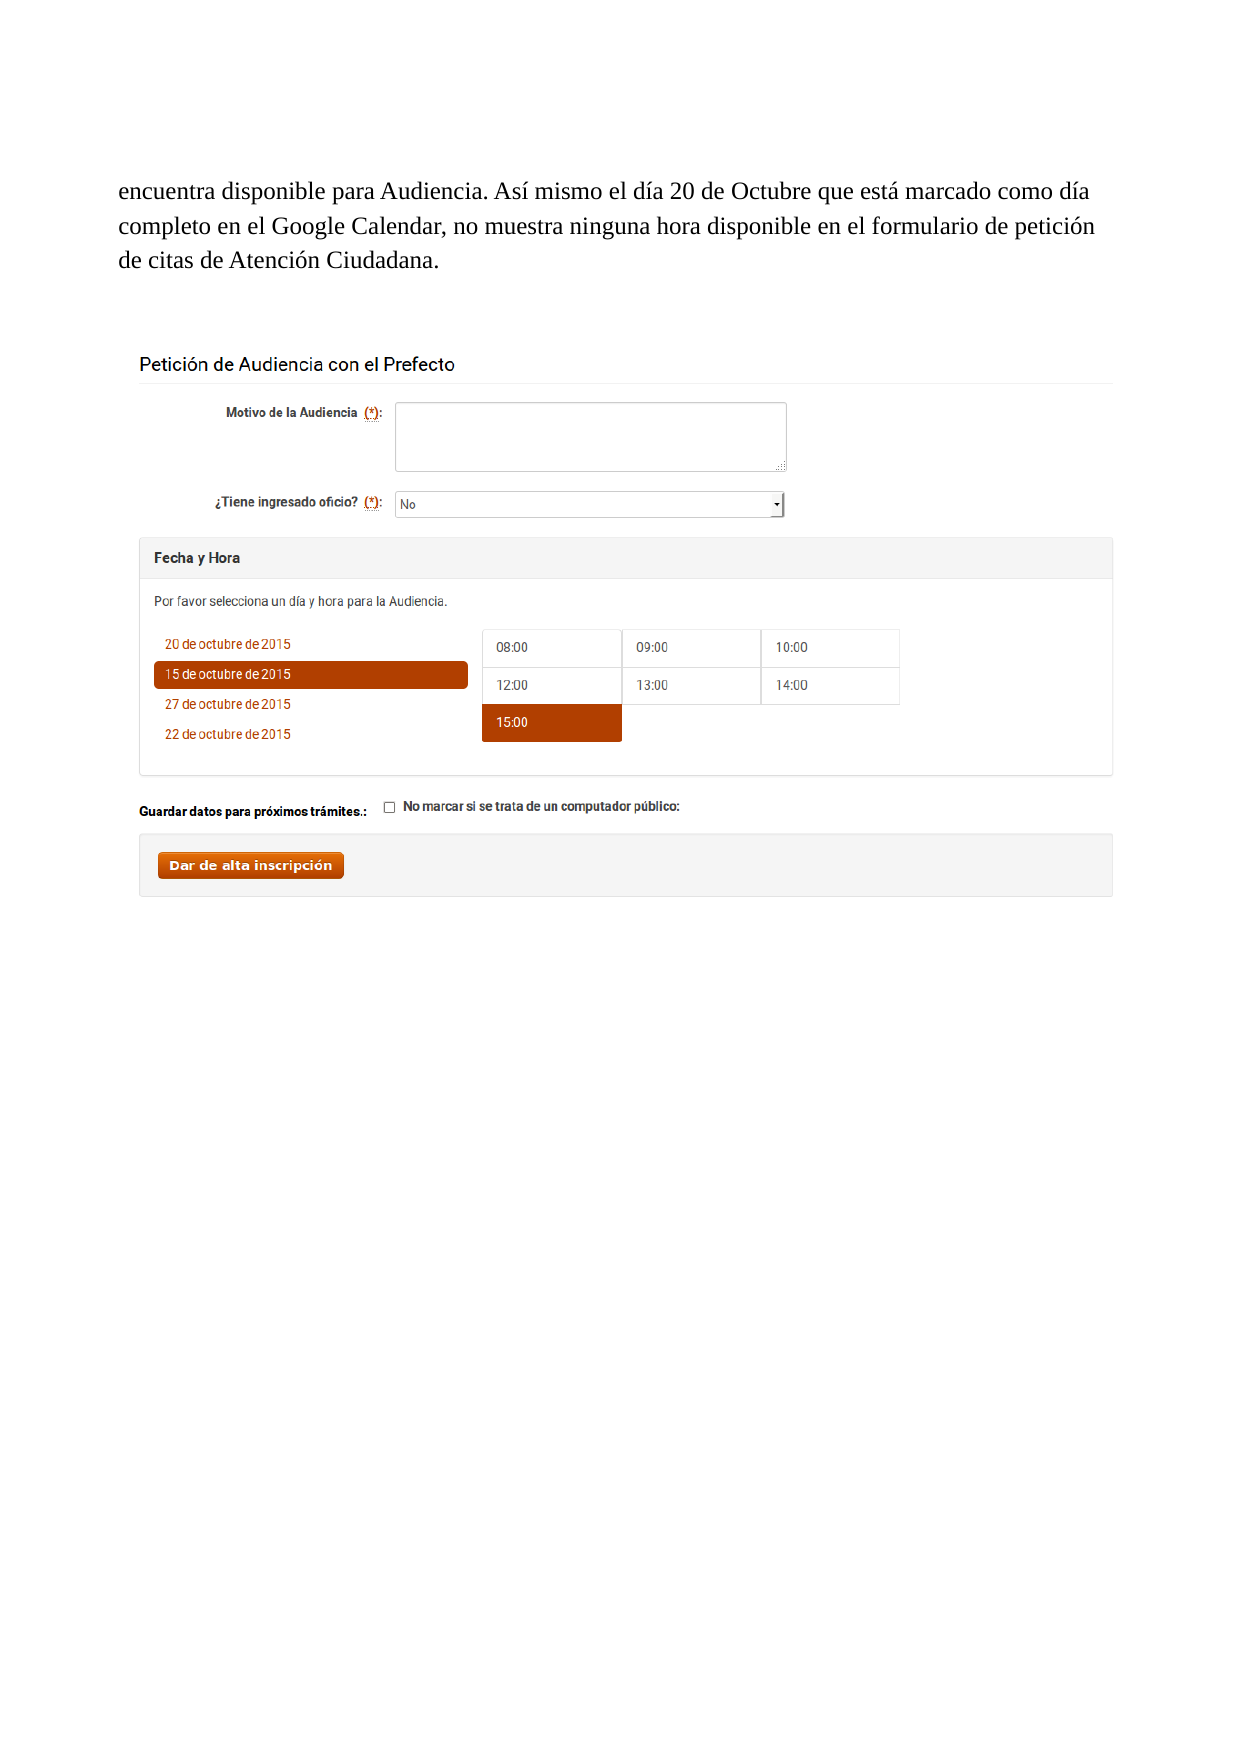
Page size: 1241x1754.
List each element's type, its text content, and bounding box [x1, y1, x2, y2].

picture [118, 343, 1123, 926]
text encuentra disponible para Audiencia. Así mismo el día 20 de Octubre que está marcado como día completo en el Google Calendar, no muestra ninguna hora disponible en el formulario de petición de citas de Atención Ciudadana. [118, 176, 1122, 274]
